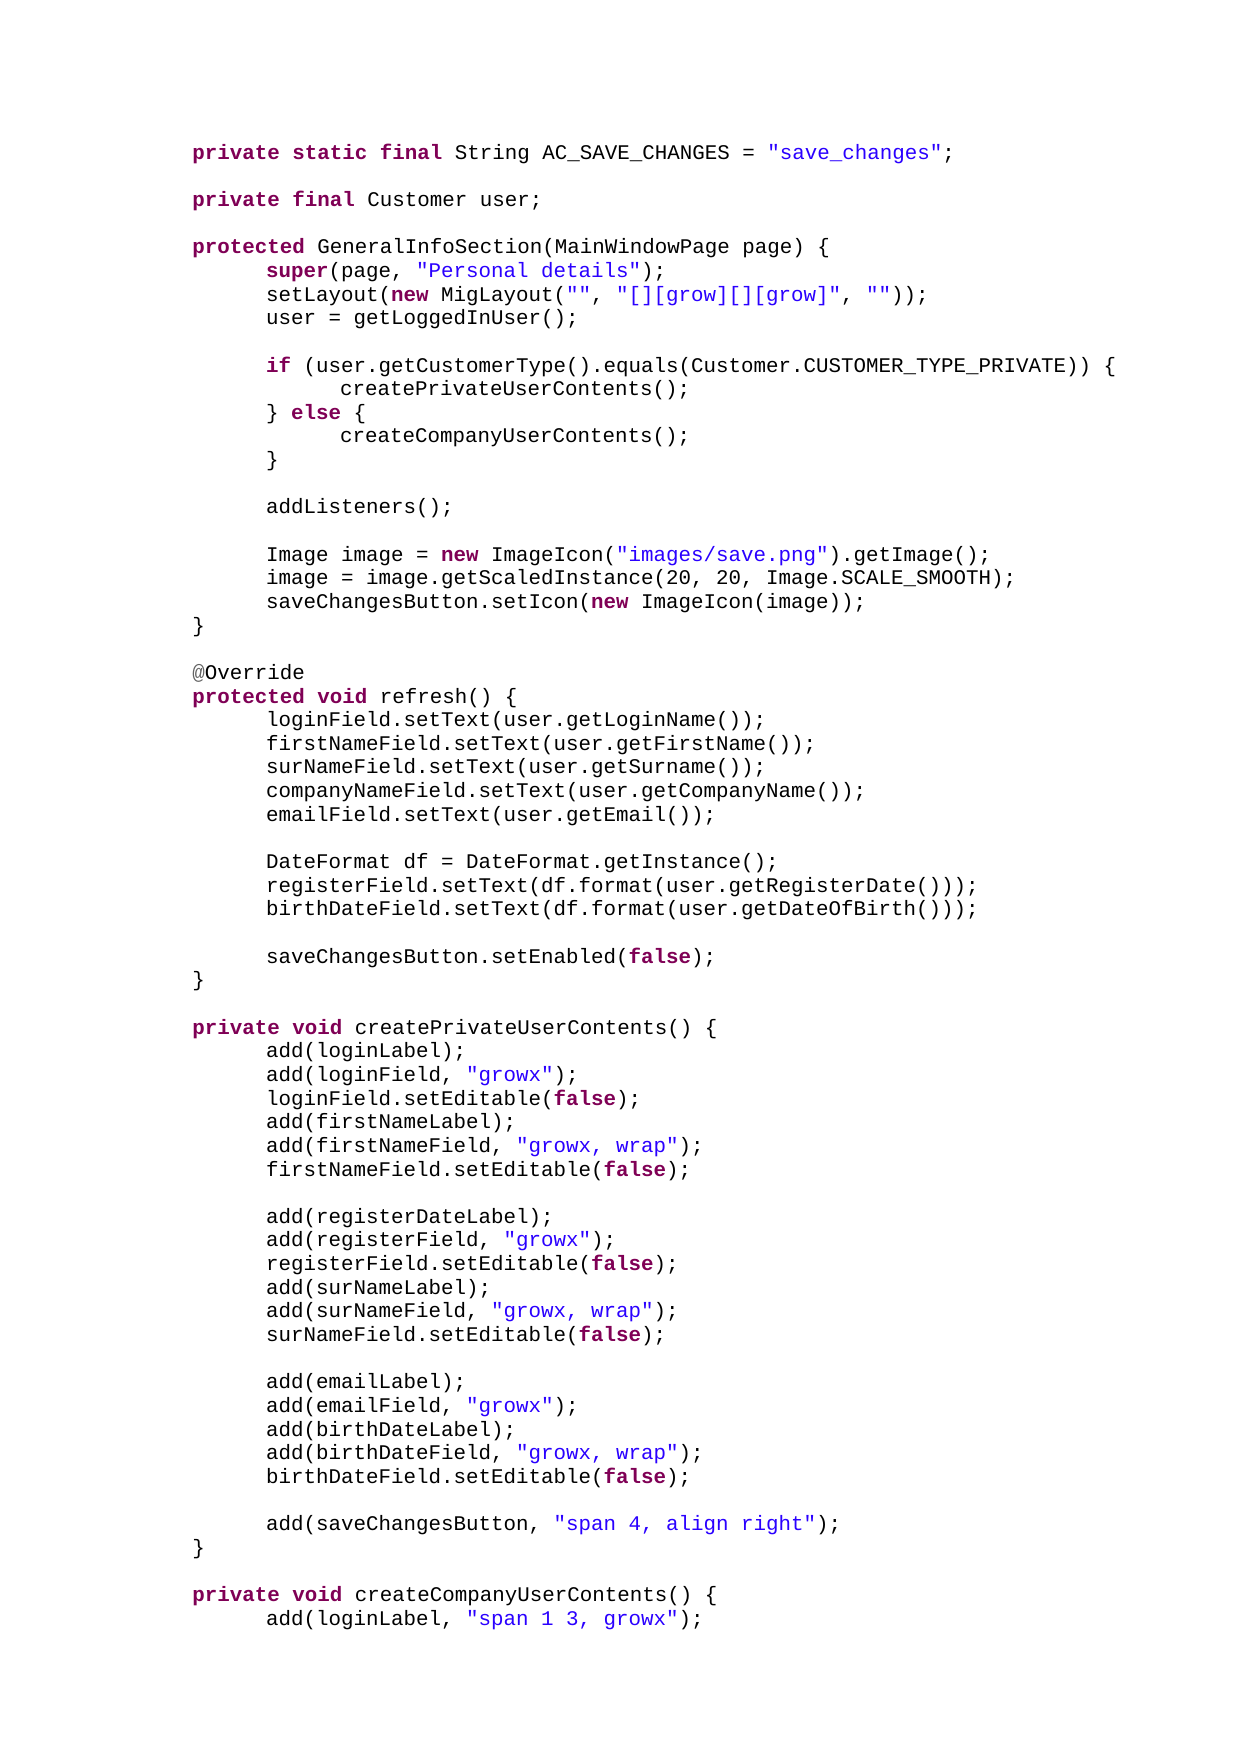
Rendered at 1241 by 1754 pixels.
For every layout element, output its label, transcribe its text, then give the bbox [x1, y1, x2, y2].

text protected GeneralInfoSection(MainWindowPage page) { [118, 236, 1122, 260]
text loginField.setText(user.getLoginName()); [118, 709, 1122, 733]
text emailField.setText(user.getEmail()); [118, 804, 1122, 827]
text add(loginField, "growx"); [118, 1064, 1122, 1088]
text } [118, 615, 1122, 638]
text add(registerField, "growx"); [118, 1229, 1122, 1253]
text add(emailField, "growx"); [118, 1395, 1122, 1419]
text user = getLoggedInUser(); [118, 307, 1122, 331]
text } [118, 1537, 1122, 1561]
text saveChangesButton.setEnabled(false); [118, 946, 1122, 969]
text firstNameField.setText(user.getFirstName()); [118, 733, 1122, 757]
text saveChangesButton.setIcon(new ImageIcon(image)); [118, 591, 1122, 615]
text surNameField.setEditable(false); [118, 1324, 1122, 1348]
text add(surNameField, "growx, wrap"); [118, 1300, 1122, 1324]
text registerField.setEditable(false); [118, 1253, 1122, 1277]
text } [118, 969, 1122, 993]
text birthDateField.setText(df.format(user.getDateOfBirth())); [118, 898, 1122, 922]
text if (user.getCustomerType().equals(Customer.CUSTOMER_TYPE_PRIVATE)) { [118, 354, 1122, 378]
text add(emailLabel); [118, 1371, 1122, 1395]
text add(saveChangesButton, "span 4, align right"); [118, 1513, 1122, 1537]
text setLayout(new MigLayout("", "[][grow][][grow]", "")); [118, 284, 1122, 307]
text add(firstNameField, "growx, wrap"); [118, 1135, 1122, 1158]
text } [118, 449, 1122, 473]
text DateFormat df = DateFormat.getInstance(); [118, 851, 1122, 875]
text @Override [118, 662, 1122, 686]
text private final Customer user; [118, 189, 1122, 213]
text image = image.getScaledInstance(20, 20, Image.SCALE_SMOOTH); [118, 567, 1122, 591]
text add(loginLabel, "span 1 3, growx"); [118, 1608, 1122, 1631]
text private static final String AC_SAVE_CHANGES = "save_changes"; [118, 142, 1122, 165]
text add(loginLabel); [118, 1040, 1122, 1064]
text private void createPrivateUserContents() { [118, 1017, 1122, 1040]
text createCompanyUserContents(); [118, 426, 1122, 449]
text super(page, "Personal details"); [118, 260, 1122, 284]
text companyNameField.setText(user.getCompanyName()); [118, 780, 1122, 804]
text add(birthDateField, "growx, wrap"); [118, 1442, 1122, 1466]
text surNameField.setText(user.getSurname()); [118, 757, 1122, 780]
text loginField.setEditable(false); [118, 1088, 1122, 1111]
text birthDateField.setEditable(false); [118, 1466, 1122, 1489]
text protected void refresh() { [118, 686, 1122, 709]
text Image image = new ImageIcon("images/save.png").getImage(); [118, 544, 1122, 567]
text registerField.setText(df.format(user.getRegisterDate())); [118, 875, 1122, 898]
text createPrivateUserContents(); [118, 378, 1122, 402]
text add(birthDateLabel); [118, 1419, 1122, 1442]
text add(surNameLabel); [118, 1277, 1122, 1300]
text } else { [118, 402, 1122, 426]
text add(registerDateLabel); [118, 1206, 1122, 1229]
text private void createCompanyUserContents() { [118, 1584, 1122, 1608]
text add(firstNameLabel); [118, 1111, 1122, 1135]
text firstNameField.setEditable(false); [118, 1158, 1122, 1182]
text addListeners(); [118, 496, 1122, 520]
